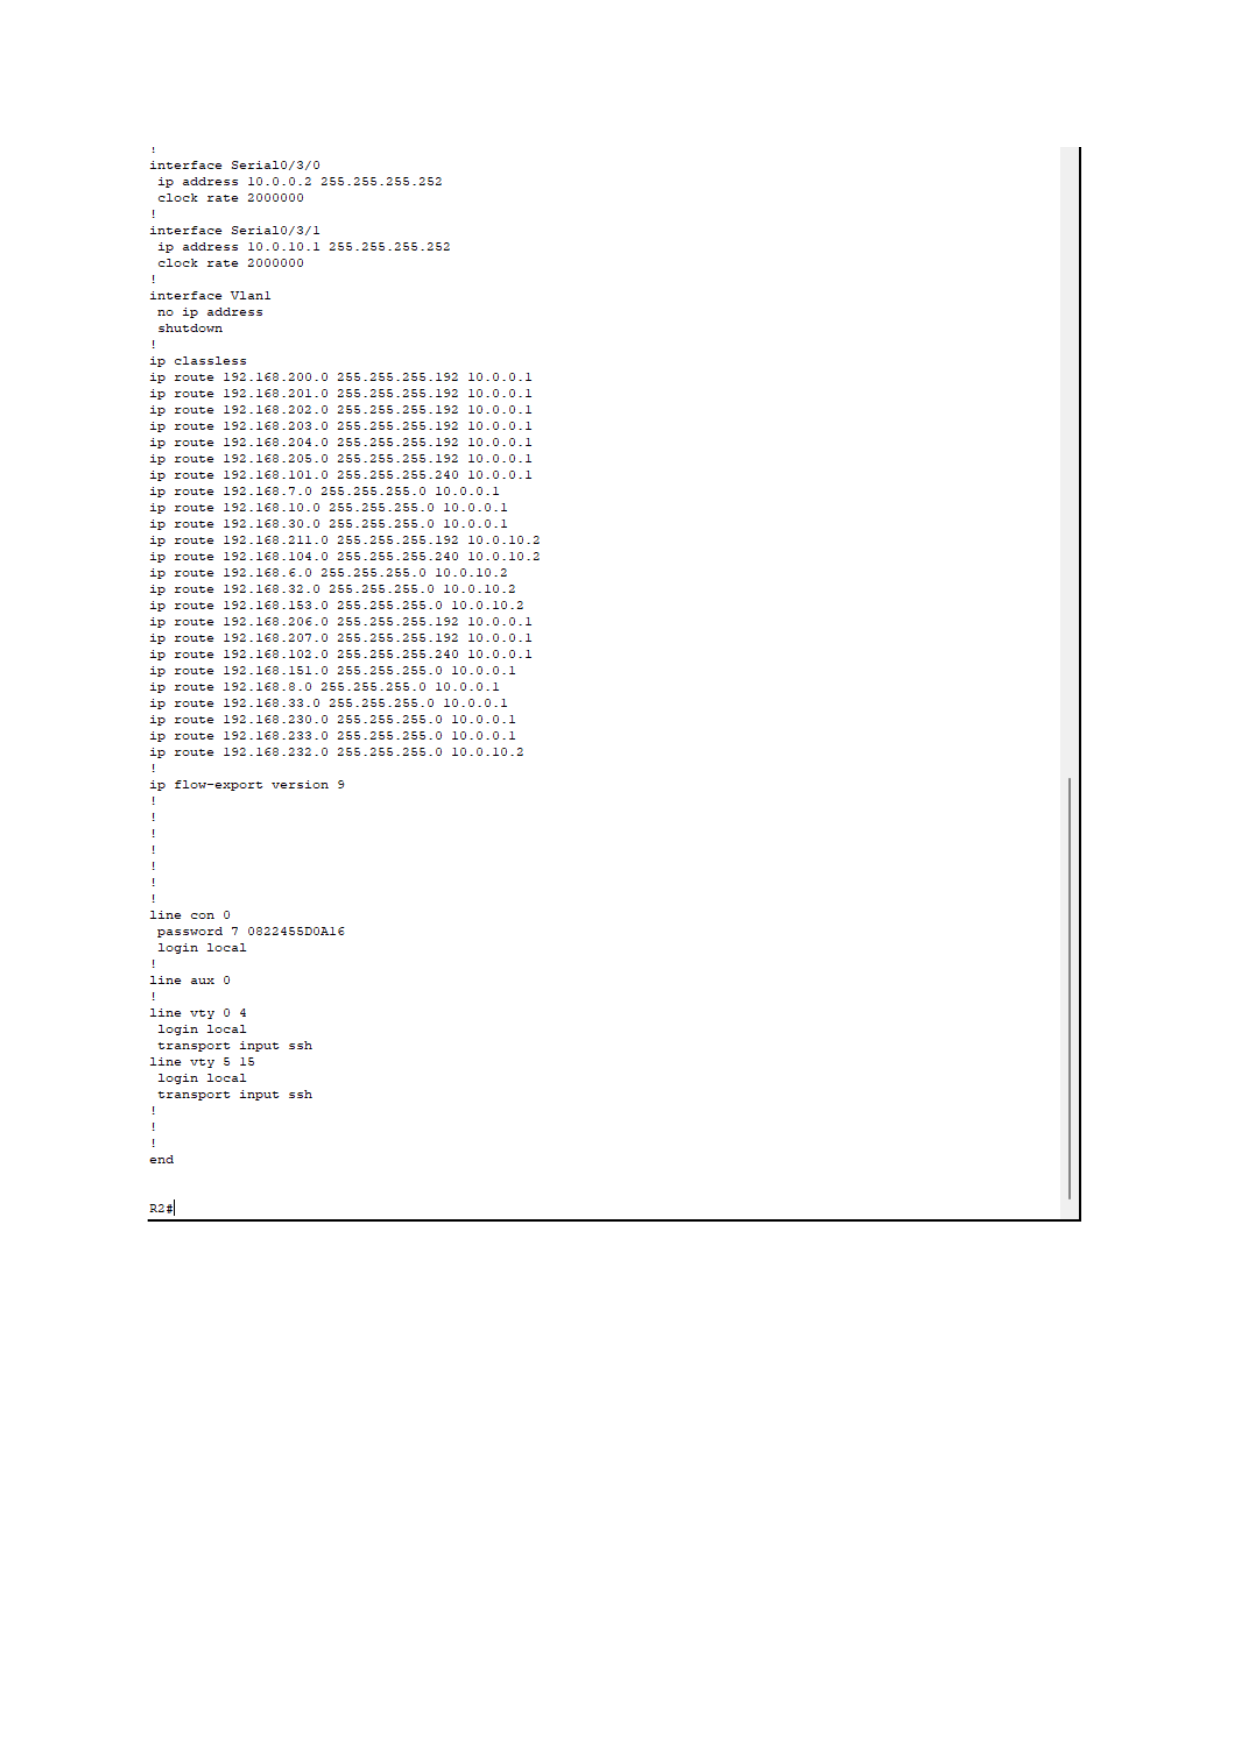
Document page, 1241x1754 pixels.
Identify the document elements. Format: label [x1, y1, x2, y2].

picture [147, 147, 1093, 1224]
